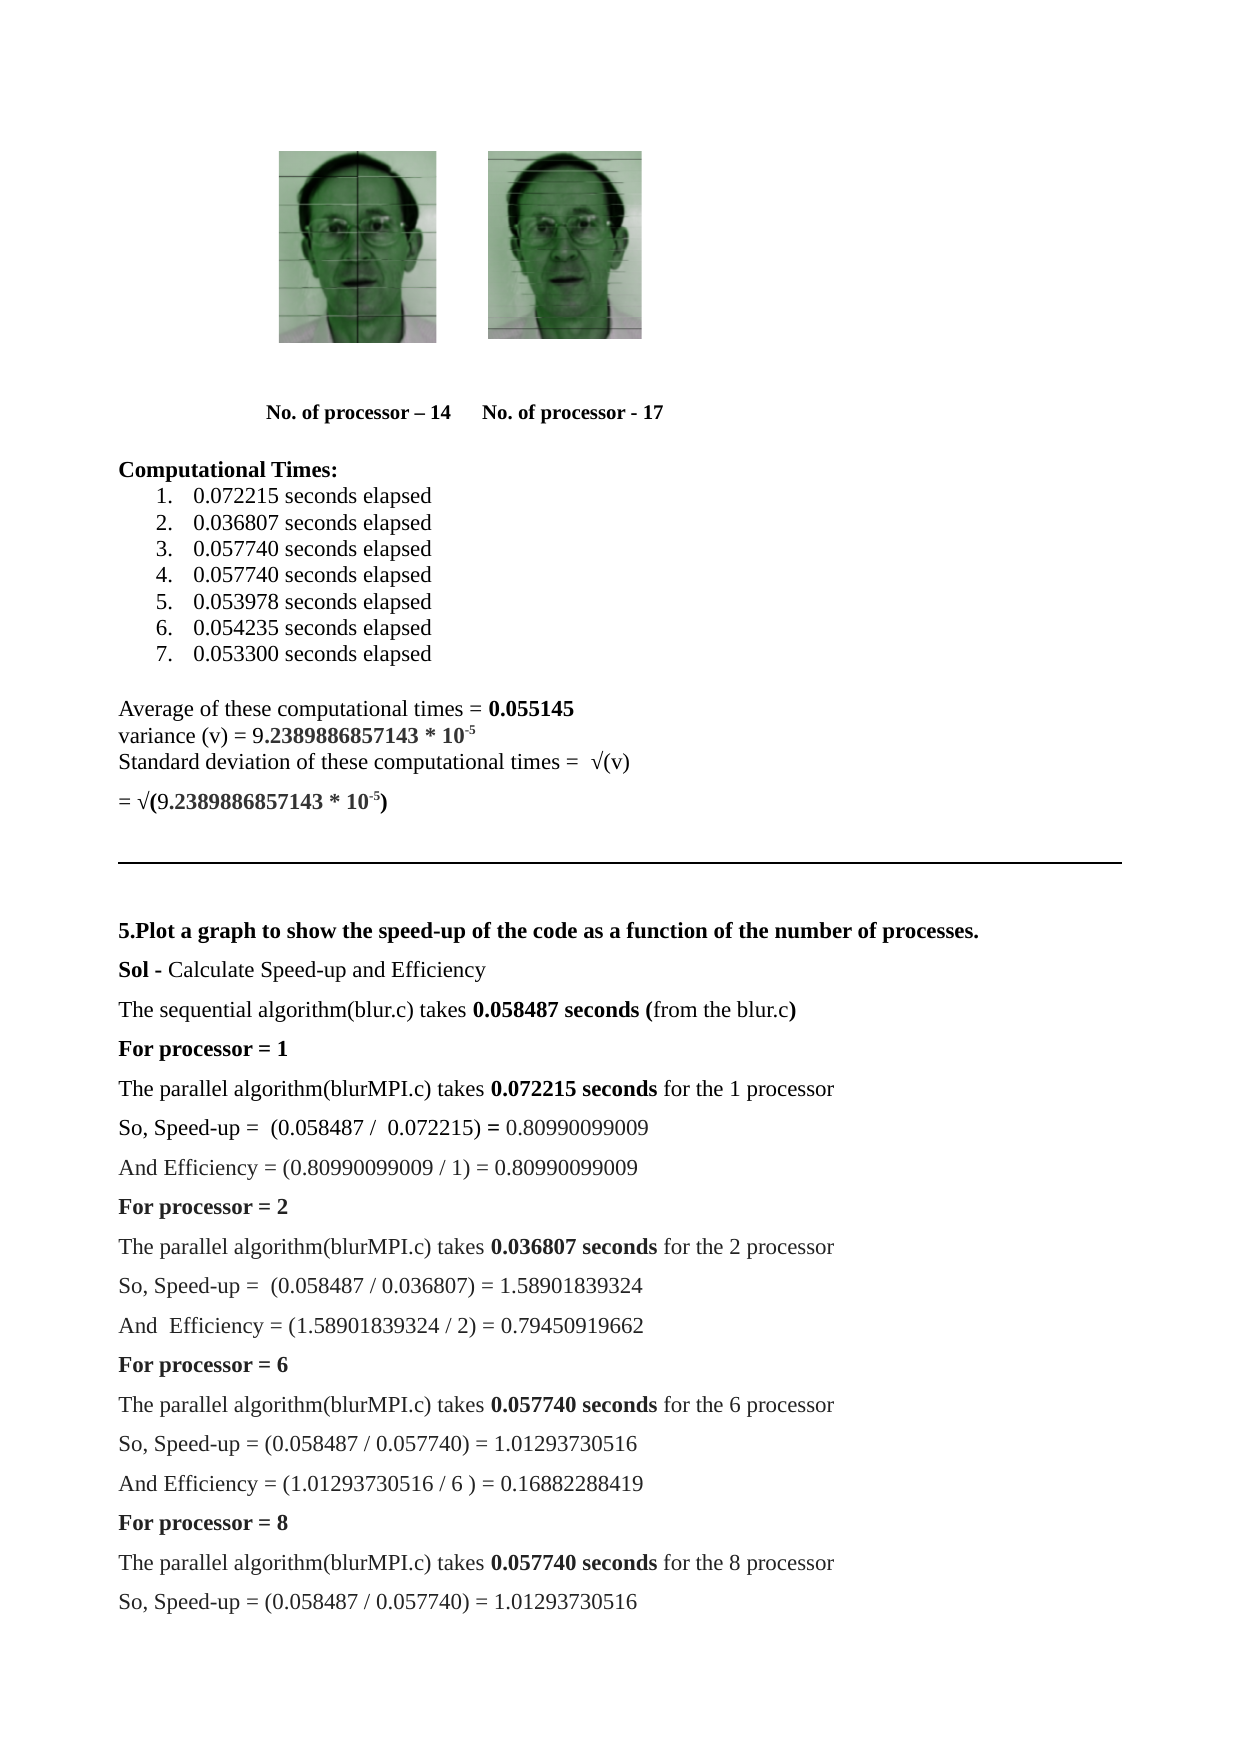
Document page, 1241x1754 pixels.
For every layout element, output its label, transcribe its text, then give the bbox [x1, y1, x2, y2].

text The parallel algorithm(blurMPI.c) takes 0.036807 seconds for the 2 processor [118, 1233, 1122, 1259]
text And Efficiency = (1.58901839324 / 2) = 0.79450919662 [118, 1312, 1122, 1338]
text Average of these computational times = 0.055145 [118, 696, 1122, 722]
list 0.053978 seconds elapsed [156, 588, 1122, 614]
text And Efficiency = (0.80990099009 / 1) = 0.80990099009 [118, 1154, 1122, 1180]
text Standard deviation of these computational times = √(v) [118, 748, 1122, 774]
text Sol - Calculate Speed-up and Efficiency [118, 956, 1122, 983]
list 0.072215 seconds elapsed [156, 482, 1122, 509]
text For processor = 6 [118, 1351, 1122, 1378]
list 0.036807 seconds elapsed [156, 509, 1122, 535]
picture [278, 151, 437, 343]
list 0.057740 seconds elapsed [156, 561, 1122, 588]
text The parallel algorithm(blurMPI.c) takes 0.057740 seconds for the 6 processor [118, 1391, 1122, 1417]
text The sequential algorithm(blur.c) takes 0.058487 seconds (from the blur.c) [118, 996, 1122, 1022]
text For processor = 2 [118, 1193, 1122, 1220]
text The parallel algorithm(blurMPI.c) takes 0.072215 seconds for the 1 processor [118, 1075, 1122, 1101]
text The parallel algorithm(blurMPI.c) takes 0.057740 seconds for the 8 processor [118, 1549, 1122, 1575]
text No. of processor – 14 No. of processor - 17 [118, 398, 1122, 425]
text So, Speed-up = (0.058487 / 0.057740) = 1.01293730516 [118, 1588, 1122, 1614]
text For processor = 1 [118, 1035, 1122, 1062]
list 0.057740 seconds elapsed [156, 535, 1122, 561]
text = √(9.2389886857143 * 10-5) [118, 788, 1122, 814]
picture [488, 151, 642, 339]
text So, Speed-up = (0.058487 / 0.036807) = 1.58901839324 [118, 1272, 1122, 1299]
text So, Speed-up = (0.058487 / 0.057740) = 1.01293730516 [118, 1430, 1122, 1457]
text 5.Plot a graph to show the speed-up of the code as a function of the number of processes. [118, 917, 1122, 943]
text For processor = 8 [118, 1509, 1122, 1536]
text And Efficiency = (1.01293730516 / 6 ) = 0.16882288419 [118, 1470, 1122, 1496]
text variance (v) = 9.2389886857143 * 10-5 [118, 722, 1122, 748]
list 0.054235 seconds elapsed [156, 614, 1122, 640]
text So, Speed-up = (0.058487 / 0.072215) = 0.80990099009 [118, 1114, 1122, 1141]
list 0.053300 seconds elapsed [156, 640, 1122, 667]
text Computational Times: [118, 456, 1122, 482]
